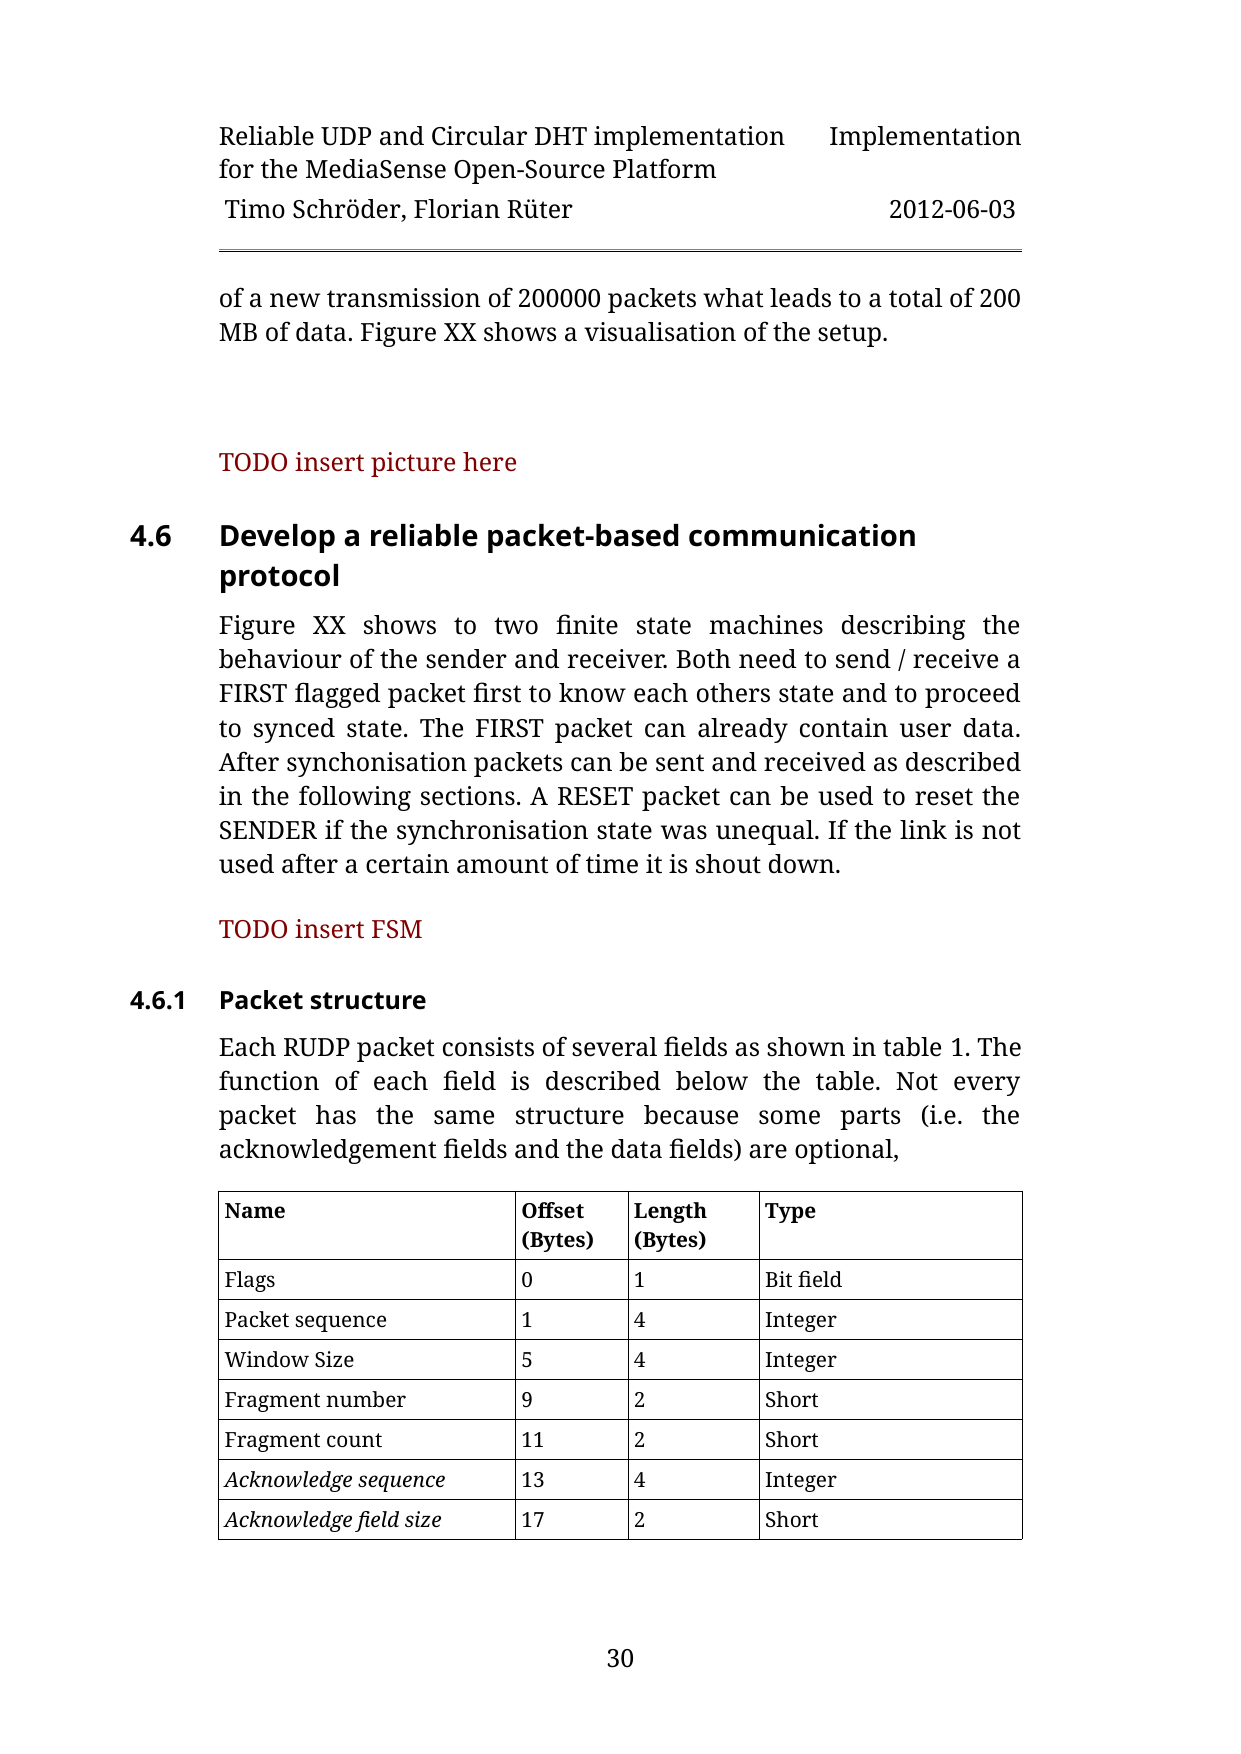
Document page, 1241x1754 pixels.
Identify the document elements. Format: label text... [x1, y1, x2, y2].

table_cell Integer [760, 1340, 1022, 1379]
table_cell Fragment number [219, 1380, 515, 1419]
table_header Offset (Bytes) [516, 1192, 628, 1259]
table_cell 1 [629, 1260, 759, 1299]
table_cell Short [760, 1500, 1022, 1539]
table_cell 1 [516, 1300, 628, 1339]
table_cell Bit field [760, 1260, 1022, 1299]
text TODO insert FSM [218, 911, 1022, 945]
table_header Name [219, 1192, 515, 1259]
table_cell Integer [760, 1300, 1022, 1339]
text Each RUDP packet consists of several fields as shown in table 1. The function of each field is described below the table. Not every packet has the same structure because some parts (i.e. the acknowledgement fields and the data fields) are optional, [218, 1029, 1022, 1166]
table_cell Short [760, 1380, 1022, 1419]
table_cell Integer [760, 1460, 1022, 1499]
table_cell Packet sequence [219, 1300, 515, 1339]
text Figure XX shows to two finite state machines describing the behaviour of the sender and receiver. Both need to send / receive a FIRST flagged packet first to know each others state and to proceed to synced state. The FIRST packet can already contain user data. After synchonisation packets can be sent and received as described in the following sections. A RESET packet can be used to reset the SENDER if the synchronisation state was unequal. If the link is not used after a certain amount of time it is shout down. [218, 608, 1022, 881]
text of a new transmission of 200000 packets what leads to a total of 200 MB of data. Figure XX shows a visualisation of the setup. [218, 281, 1022, 349]
table_cell 11 [516, 1420, 628, 1459]
table_cell 5 [516, 1340, 628, 1379]
table_cell 2 [629, 1420, 759, 1459]
table_cell Fragment count [219, 1420, 515, 1459]
subtitle Packet structure [130, 982, 1022, 1017]
table_cell Acknowledge sequence [219, 1460, 515, 1499]
table_cell 4 [629, 1340, 759, 1379]
table_cell 9 [516, 1380, 628, 1419]
table_cell 0 [516, 1260, 628, 1299]
table_header Length (Bytes) [629, 1192, 759, 1259]
table_cell 4 [629, 1300, 759, 1339]
table_cell 2 [629, 1500, 759, 1539]
table_cell Window Size [219, 1340, 515, 1379]
text TODO insert picture here [218, 444, 1022, 478]
table_header Type [760, 1192, 1022, 1259]
table_cell Flags [219, 1260, 515, 1299]
table_cell 4 [629, 1460, 759, 1499]
table_cell Short [760, 1420, 1022, 1459]
subtitle Develop a reliable packet-based communication protocol [130, 516, 1022, 595]
table_cell 2 [629, 1380, 759, 1419]
table_cell 17 [516, 1500, 628, 1539]
table_cell Acknowledge field size [219, 1500, 515, 1539]
table_cell 13 [516, 1460, 628, 1499]
